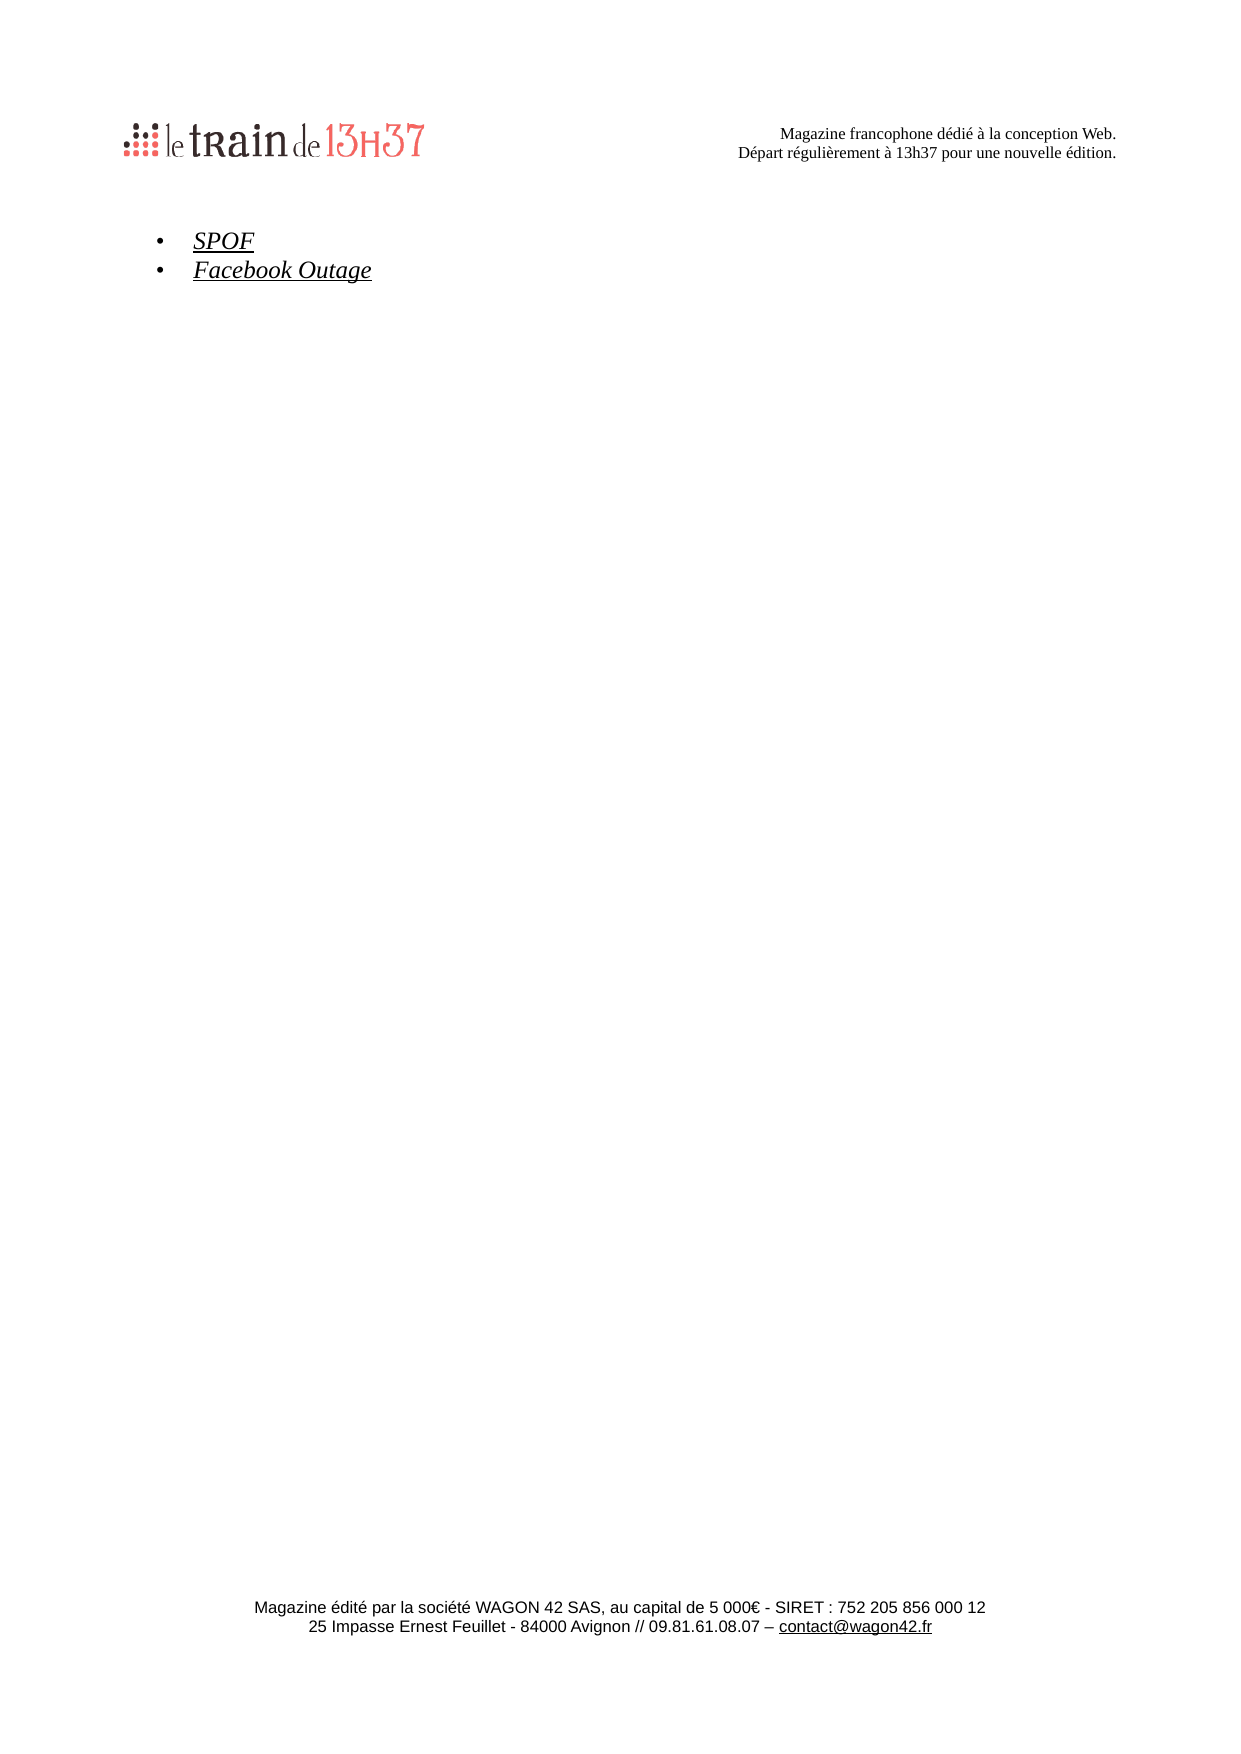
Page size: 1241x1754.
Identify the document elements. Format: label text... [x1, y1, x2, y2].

list Facebook Outage [156, 255, 1122, 284]
list SPOF [156, 226, 1122, 255]
picture [123, 123, 425, 157]
